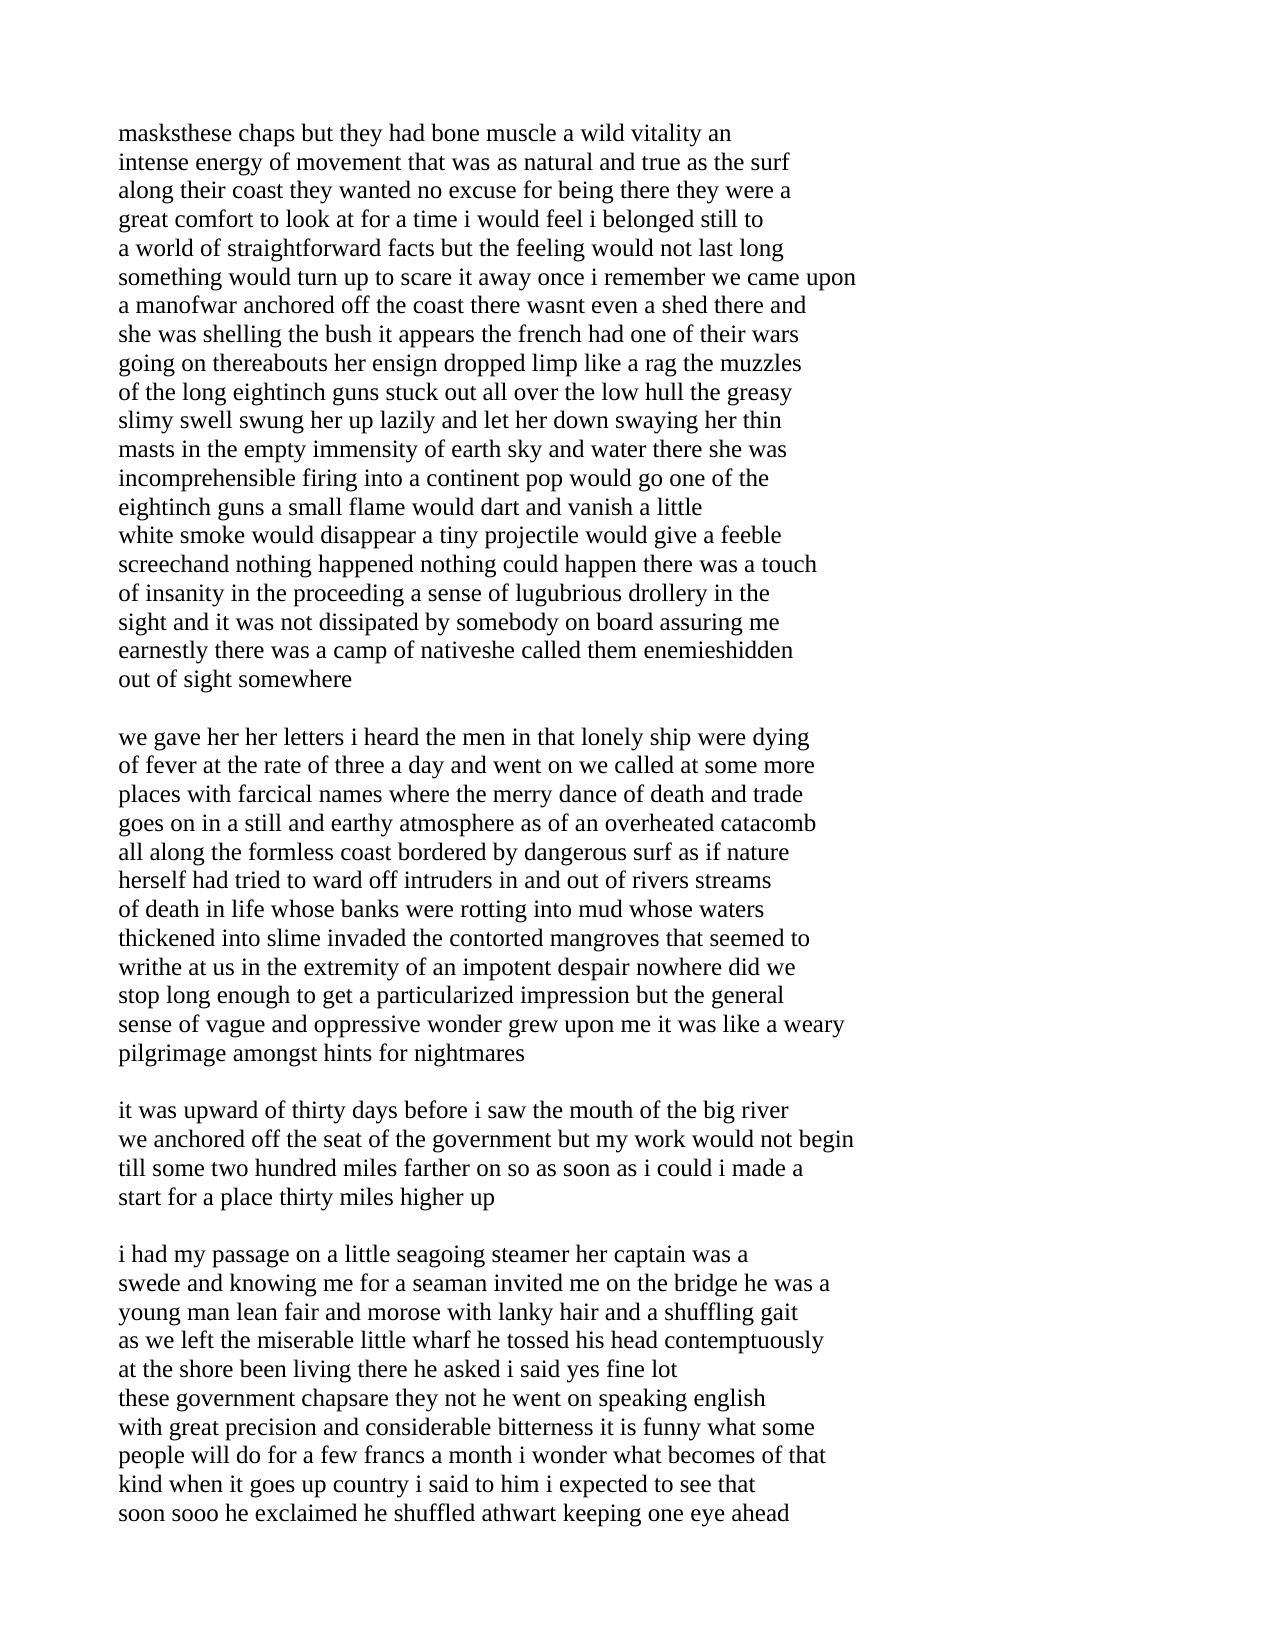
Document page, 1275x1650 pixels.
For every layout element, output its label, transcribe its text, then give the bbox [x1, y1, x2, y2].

text of the long eightinch guns stuck out all over the low hull the greasy [118, 377, 1157, 406]
text these government chapsare they not he went on speaking english [118, 1383, 1157, 1412]
text people will do for a few francs a month i wonder what becomes of that [118, 1441, 1157, 1469]
text places with farcical names where the merry dance of death and trade [118, 779, 1157, 808]
text a world of straightforward facts but the feeling would not last long [118, 233, 1157, 262]
text white smoke would disappear a tiny projectile would give a feeble [118, 521, 1157, 549]
text we anchored off the seat of the government but my work would not begin [118, 1124, 1157, 1153]
text screechand nothing happened nothing could happen there was a touch [118, 549, 1157, 578]
text incomprehensible firing into a continent pop would go one of the [118, 463, 1157, 492]
text kind when it goes up country i said to him i expected to see that [118, 1469, 1157, 1498]
text herself had tried to ward off intruders in and out of rivers streams [118, 866, 1157, 894]
text at the shore been living there he asked i said yes fine lot [118, 1354, 1157, 1383]
text goes on in a still and earthy atmosphere as of an overheated catacomb [118, 808, 1157, 837]
text soon sooo he exclaimed he shuffled athwart keeping one eye ahead [118, 1498, 1157, 1527]
text great comfort to look at for a time i would feel i belonged still to [118, 204, 1157, 233]
text as we left the miserable little wharf he tossed his head contemptuously [118, 1326, 1157, 1354]
text slimy swell swung her up lazily and let her down swaying her thin [118, 406, 1157, 434]
text sight and it was not dissipated by somebody on board assuring me [118, 607, 1157, 636]
text going on thereabouts her ensign dropped limp like a rag the muzzles [118, 348, 1157, 377]
text we gave her her letters i heard the men in that lonely ship were dying [118, 722, 1157, 751]
text with great precision and considerable bitterness it is funny what some [118, 1412, 1157, 1441]
text something would turn up to scare it away once i remember we came upon [118, 262, 1157, 291]
text stop long enough to get a particularized impression but the general [118, 981, 1157, 1009]
text it was upward of thirty days before i saw the mouth of the big river [118, 1096, 1157, 1124]
text swede and knowing me for a seaman invited me on the bridge he was a [118, 1268, 1157, 1297]
text young man lean fair and morose with lanky hair and a shuffling gait [118, 1297, 1157, 1326]
text writhe at us in the extremity of an impotent despair nowhere did we [118, 952, 1157, 981]
text a manofwar anchored off the coast there wasnt even a shed there and [118, 291, 1157, 319]
text out of sight somewhere [118, 664, 1157, 693]
text i had my passage on a little seagoing steamer her captain was a [118, 1239, 1157, 1268]
text along their coast they wanted no excuse for being there they were a [118, 176, 1157, 204]
text eightinch guns a small flame would dart and vanish a little [118, 492, 1157, 521]
text all along the formless coast bordered by dangerous surf as if nature [118, 837, 1157, 866]
text of death in life whose banks were rotting into mud whose waters [118, 894, 1157, 923]
text of insanity in the proceeding a sense of lugubrious drollery in the [118, 578, 1157, 607]
text she was shelling the bush it appears the french had one of their wars [118, 319, 1157, 348]
text earnestly there was a camp of nativeshe called them enemieshidden [118, 636, 1157, 664]
text of fever at the rate of three a day and went on we called at some more [118, 751, 1157, 779]
text intense energy of movement that was as natural and true as the surf [118, 147, 1157, 176]
text masts in the empty immensity of earth sky and water there she was [118, 434, 1157, 463]
text pilgrimage amongst hints for nightmares [118, 1038, 1157, 1067]
text sense of vague and oppressive wonder grew upon me it was like a weary [118, 1009, 1157, 1038]
text thickened into slime invaded the contorted mangroves that seemed to [118, 923, 1157, 952]
text till some two hundred miles farther on so as soon as i could i made a [118, 1153, 1157, 1182]
text masksthese chaps but they had bone muscle a wild vitality an [118, 118, 1157, 147]
text start for a place thirty miles higher up [118, 1182, 1157, 1211]
